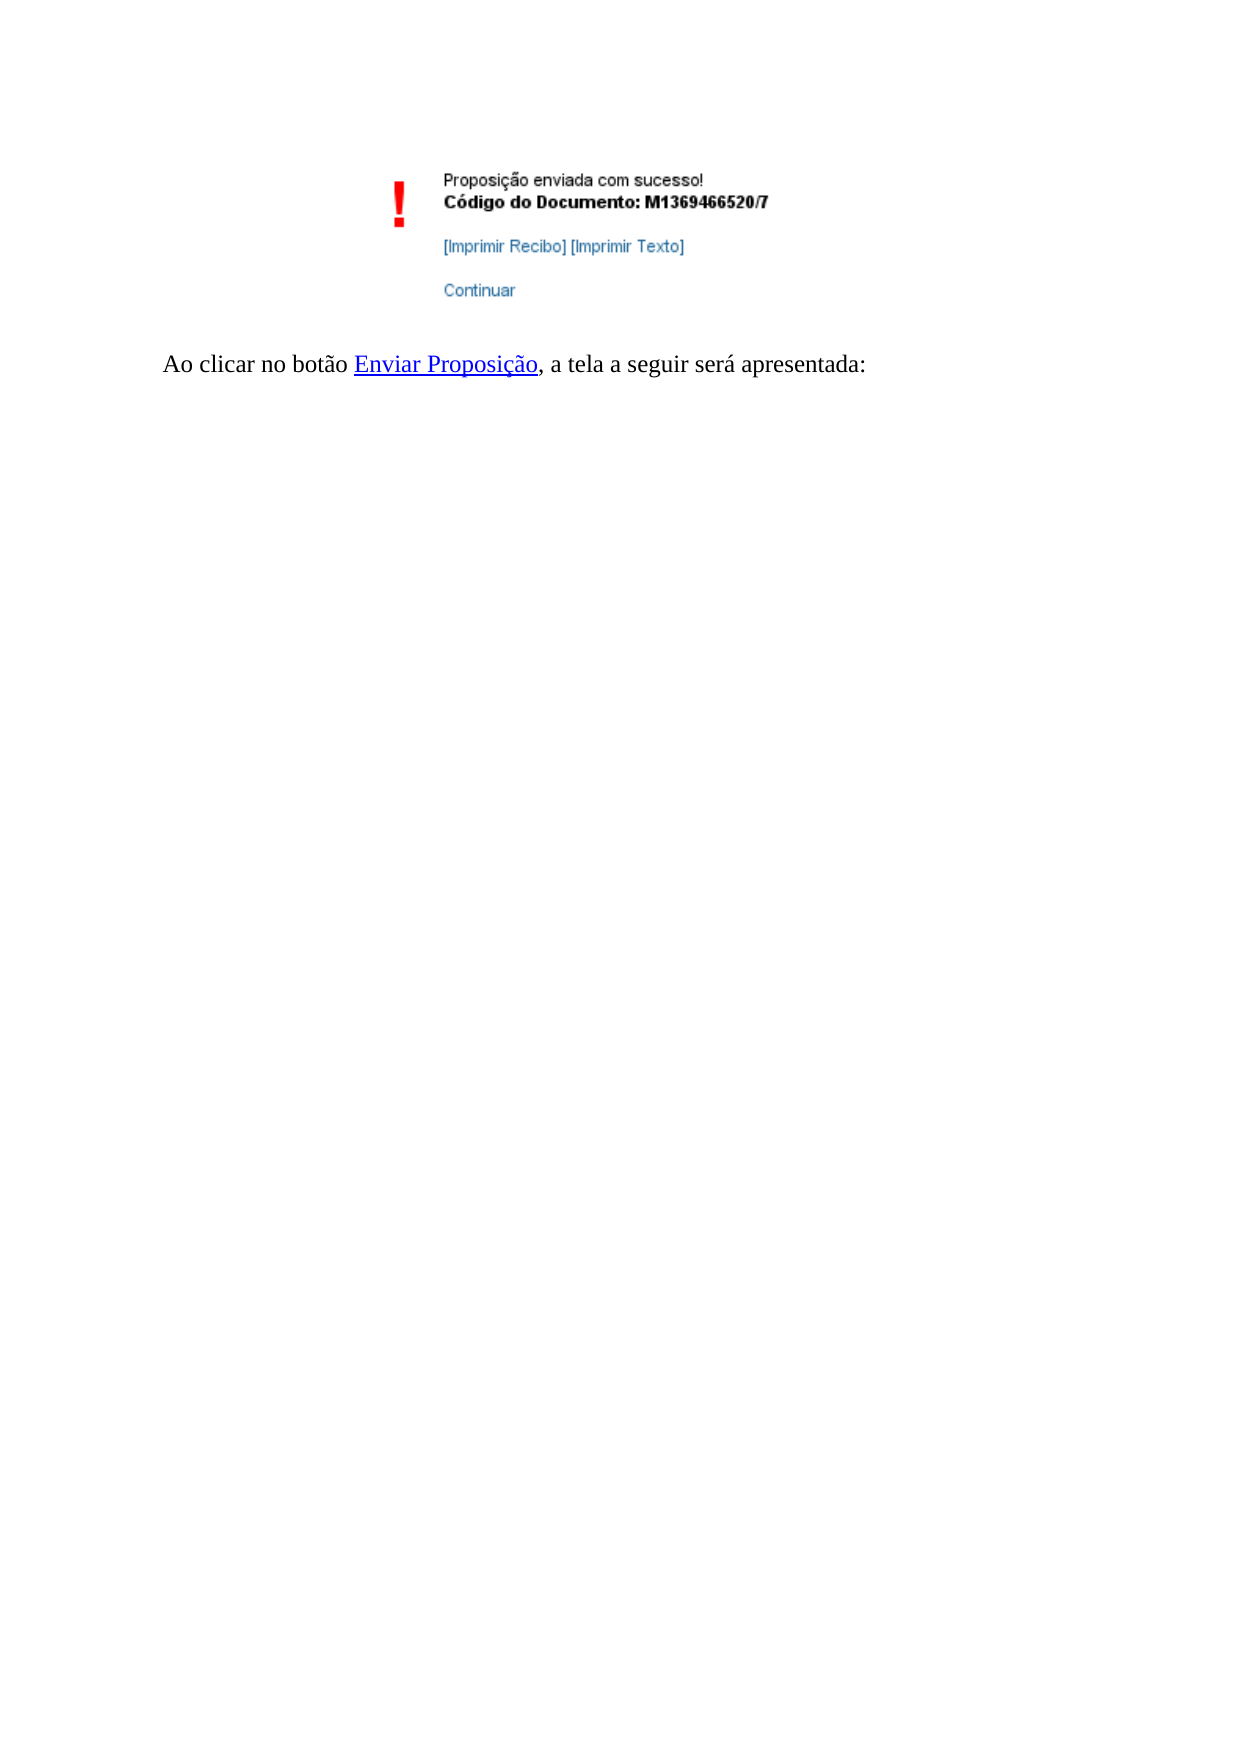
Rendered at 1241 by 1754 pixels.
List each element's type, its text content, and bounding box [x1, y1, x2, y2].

text Ao clicar no botão Enviar Proposição, a tela a seguir será apresentada: [162, 118, 1122, 378]
picture [354, 147, 842, 336]
